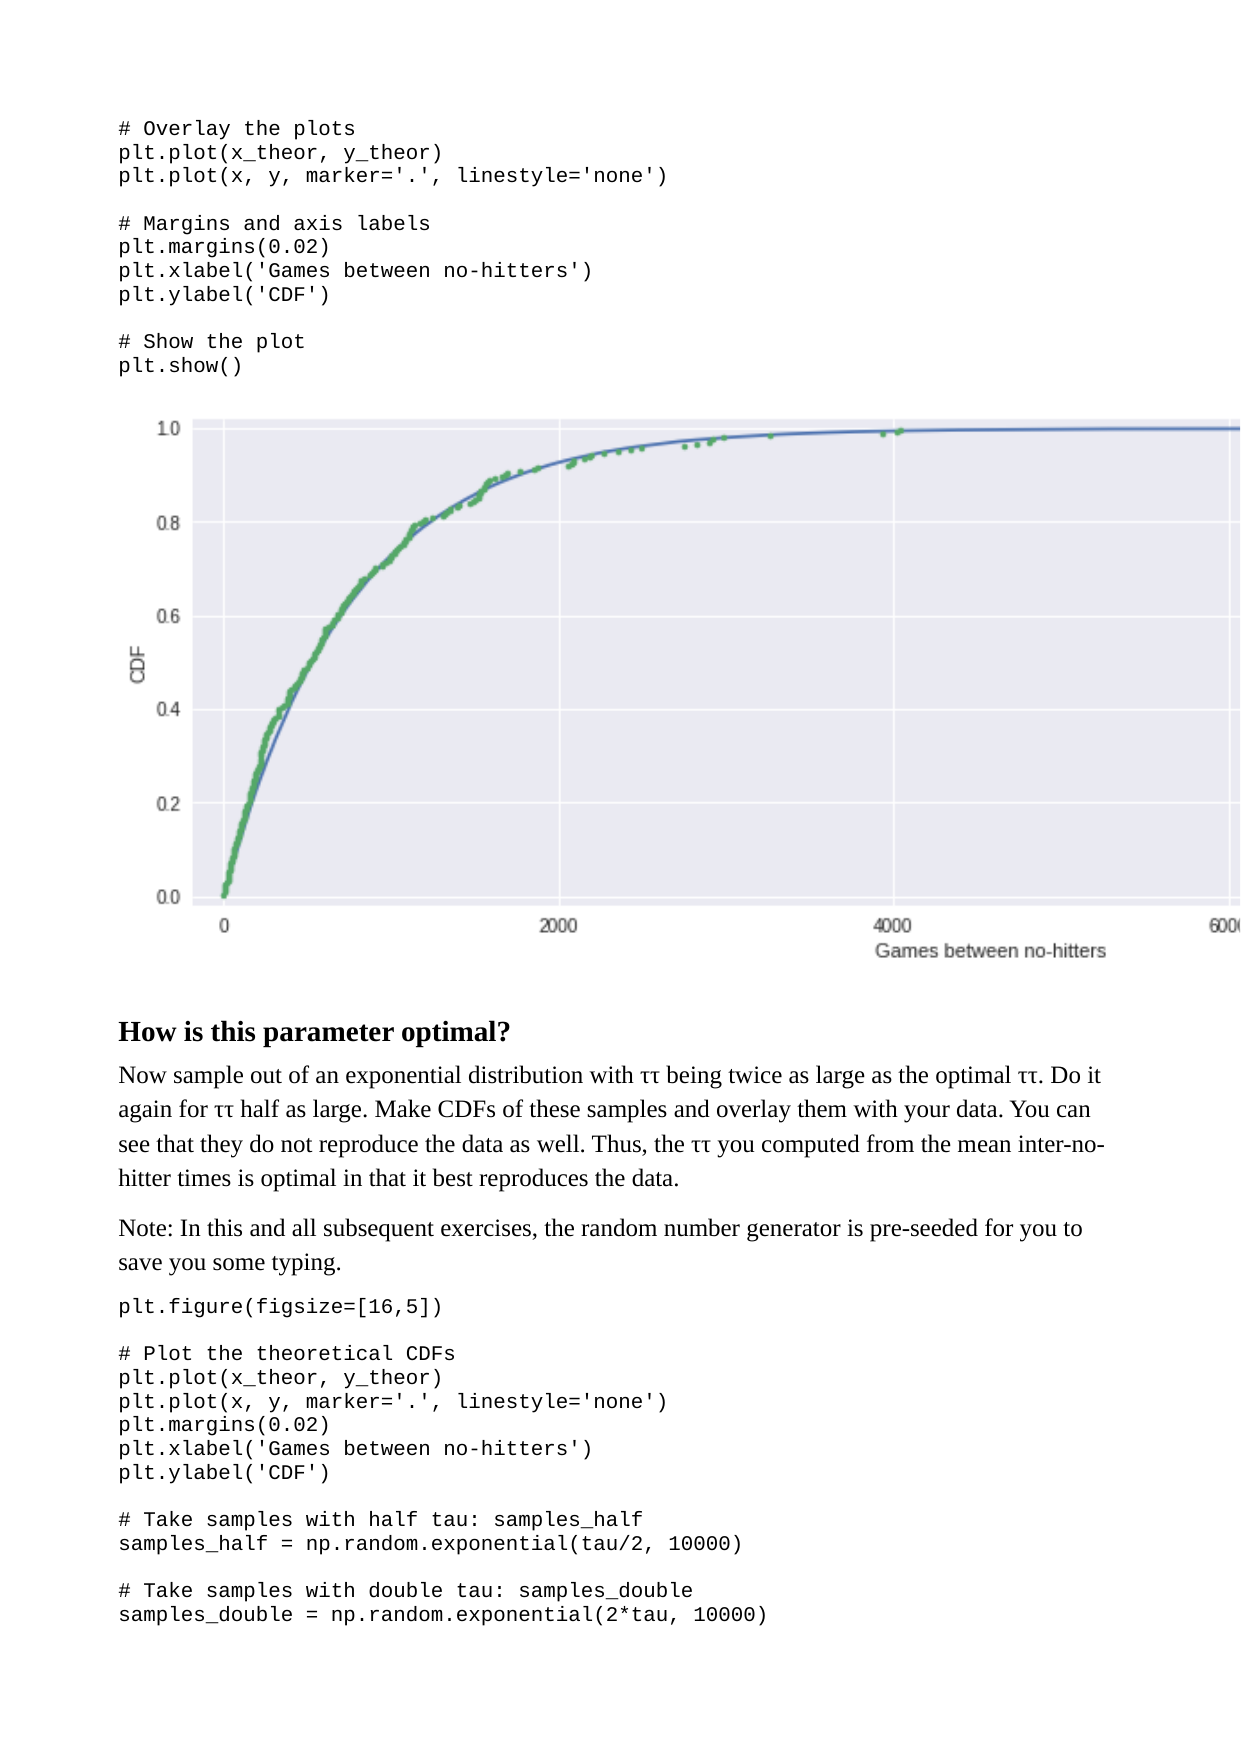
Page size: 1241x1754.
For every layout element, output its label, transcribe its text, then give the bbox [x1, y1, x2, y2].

text plt.plot(x, y, marker='.', linestyle='none') [118, 165, 1122, 189]
picture [118, 407, 1241, 974]
text samples_half = np.random.exponential(tau/2, 10000) [118, 1533, 1122, 1556]
text plt.plot(x_theor, y_theor) [118, 142, 1122, 165]
text plt.ylabel('CDF') [118, 1462, 1122, 1485]
text plt.xlabel('Games between no-hitters') [118, 260, 1122, 284]
text # Show the plot [118, 331, 1122, 354]
text # Take samples with double tau: samples_double [118, 1580, 1122, 1603]
text plt.plot(x, y, marker='.', linestyle='none') [118, 1391, 1122, 1414]
text plt.plot(x_theor, y_theor) [118, 1367, 1122, 1391]
text plt.ylabel('CDF') [118, 284, 1122, 307]
text samples_double = np.random.exponential(2*tau, 10000) [118, 1603, 1122, 1627]
text # Take samples with half tau: samples_half [118, 1509, 1122, 1533]
text Now sample out of an exponential distribution with ττ being twice as large as the optimal ττ. Do it again for ττ half as large. Make CDFs of these samples and overlay them with your data. You can see that they do not reproduce the data as well. Thus, the ττ you computed from the mean inter-no-hitter times is optimal in that it best reproduces the data. [118, 1060, 1122, 1192]
text plt.figure(figsize=[16,5]) [118, 1296, 1122, 1320]
subtitle How is this parameter optimal? [118, 1014, 1122, 1048]
text # Margins and axis labels [118, 213, 1122, 236]
text # Overlay the plots [118, 118, 1122, 142]
text plt.show() [118, 354, 1122, 378]
text plt.margins(0.02) [118, 236, 1122, 260]
text plt.margins(0.02) [118, 1414, 1122, 1438]
text plt.xlabel('Games between no-hitters') [118, 1438, 1122, 1462]
text Note: In this and all subsequent exercises, the random number generator is pre-seeded for you to save you some typing. [118, 1213, 1122, 1276]
text # Plot the theoretical CDFs [118, 1343, 1122, 1367]
